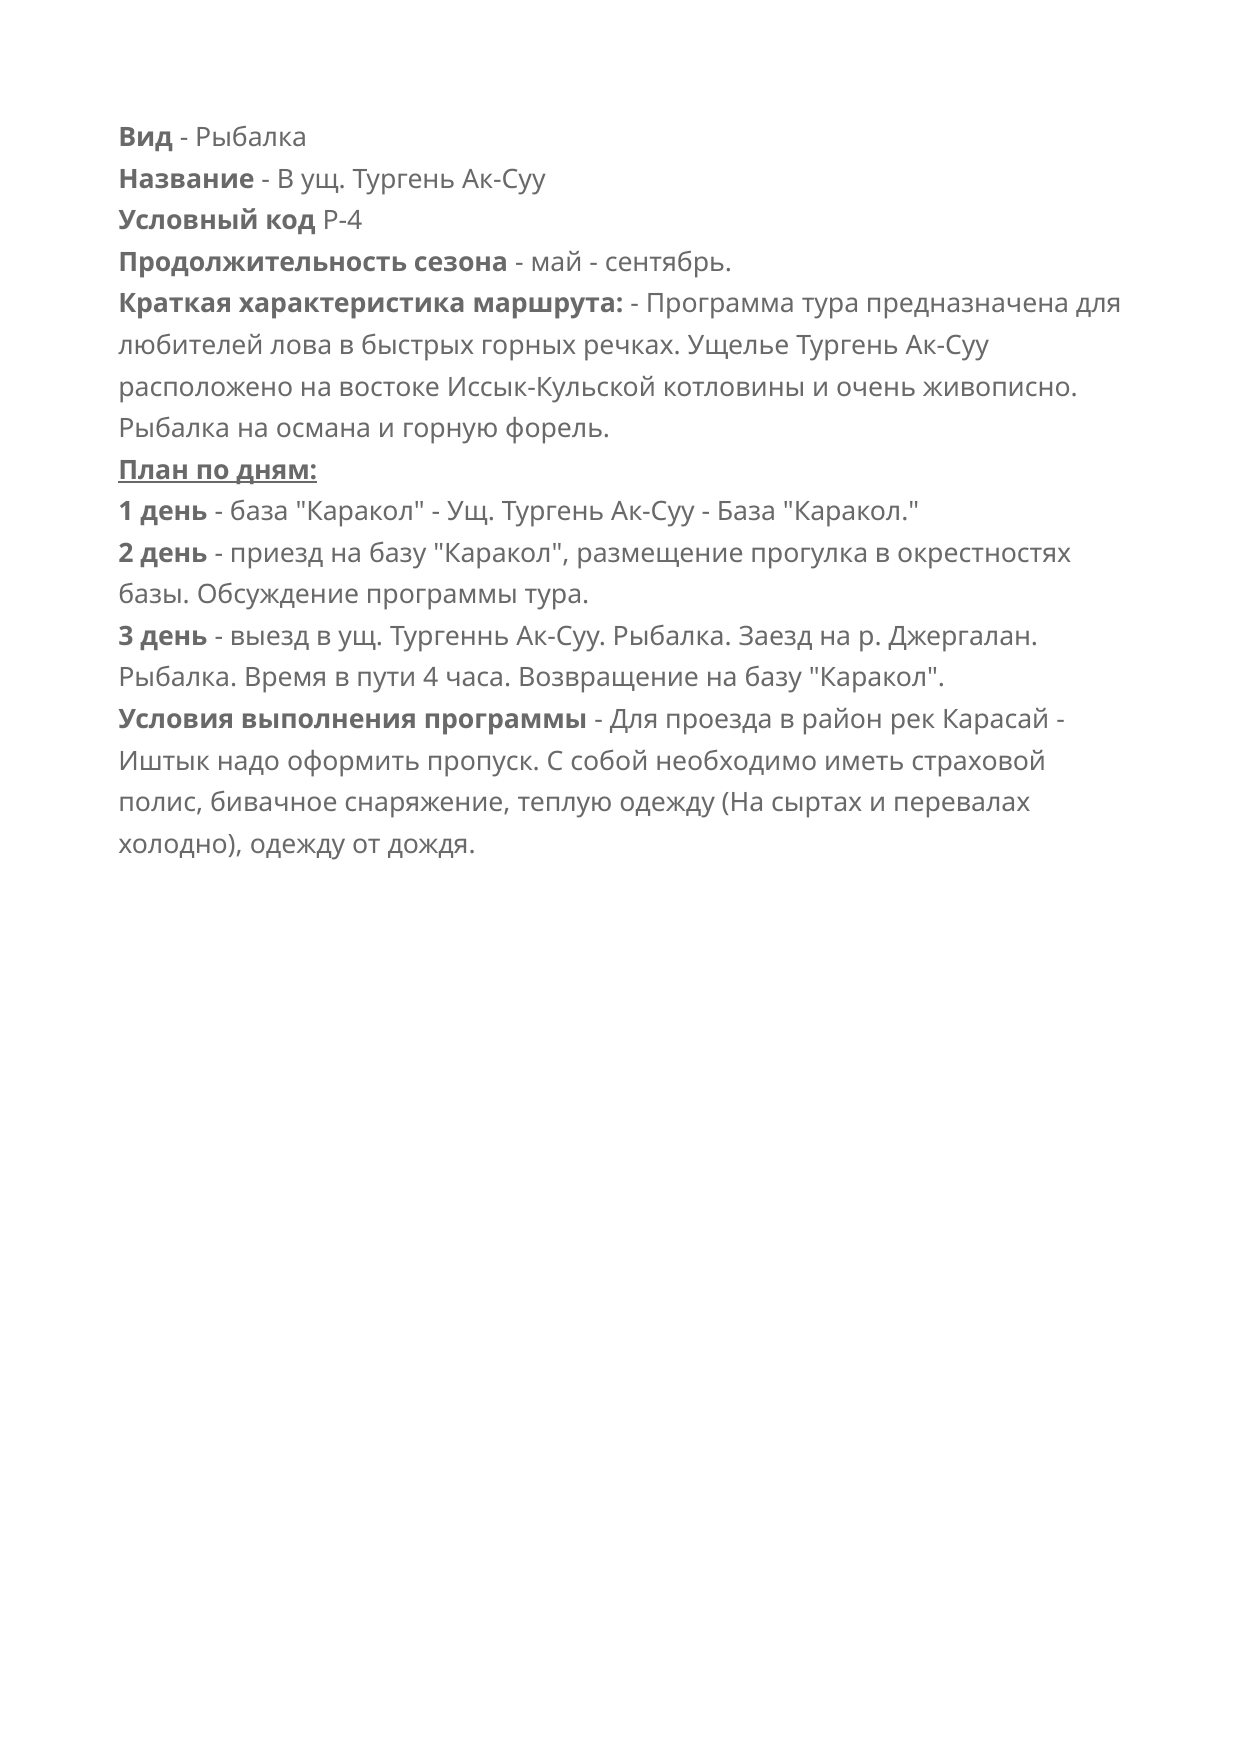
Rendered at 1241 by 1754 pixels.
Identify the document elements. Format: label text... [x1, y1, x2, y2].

text Вид - Рыбалка Название - В ущ. Тургень Ак-Суу Условный код Р-4 Продолжительность сезона - май - сентябрь. Краткая характеристика маршрута: - Программа тура предназначена для любителей лова в быстрых горных речках. Ущелье Тургень Ак-Суу расположено на востоке Иссык-Кульской котловины и очень живописно. Рыбалка на османа и горную форель. План по дням: 1 день - база "Каракол" - Ущ. Тургень Ак-Суу - База "Каракол." 2 день - приезд на базу "Каракол", размещение прогулка в окрестностях базы. Обсуждение программы тура. 3 день - выезд в ущ. Тургеннь Ак-Суу. Рыбалка. Заезд на р. Джергалан. Рыбалка. Время в пути 4 часа. Возвращение на базу "Каракол". Условия выполнения программы - Для проезда в район рек Карасай - Иштык надо оформить пропуск. С собой необходимо иметь страховой полис, бивачное снаряжение, теплую одежду (На сыртах и перевалах холодно), одежду от дождя. [118, 118, 1122, 861]
